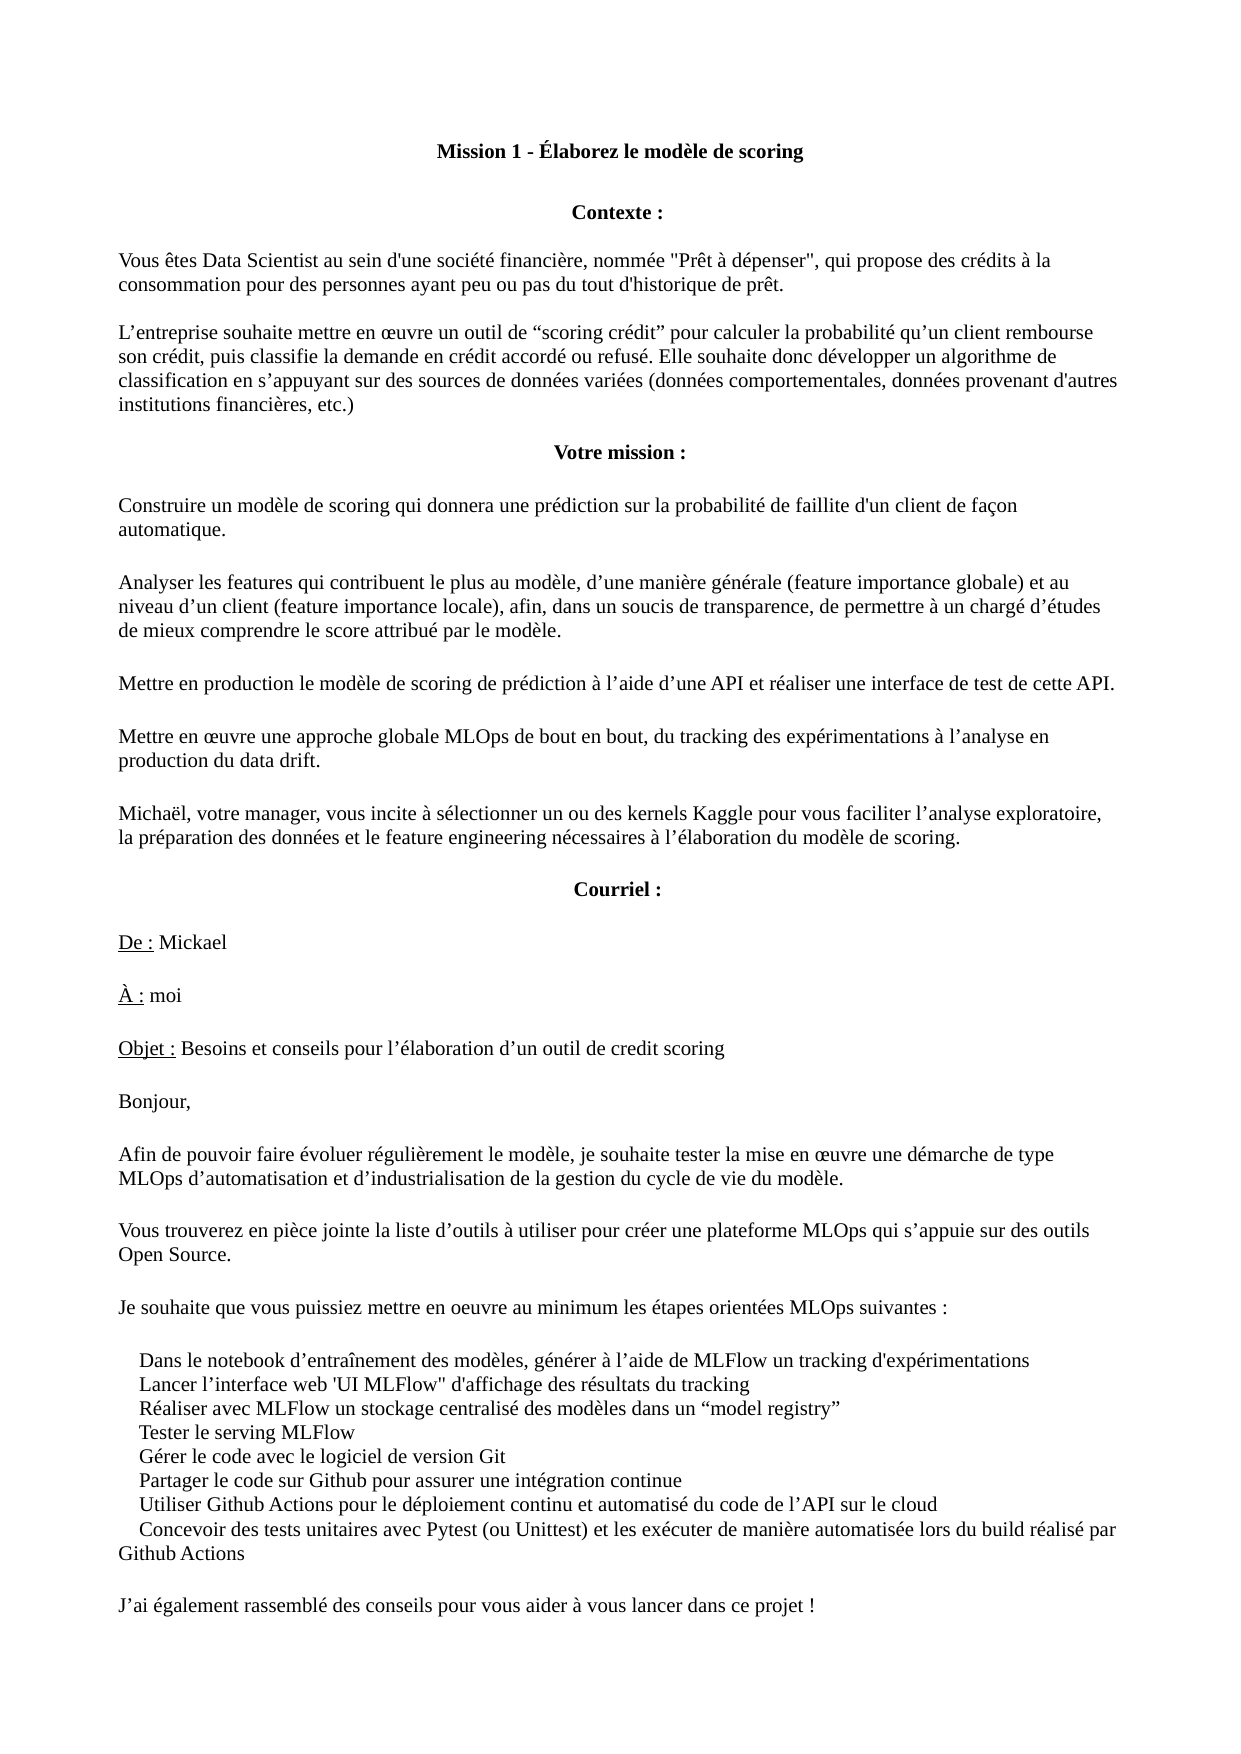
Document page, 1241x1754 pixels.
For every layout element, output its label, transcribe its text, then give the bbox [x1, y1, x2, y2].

subtitle Mission 1 - Élaborez le modèle de scoring [118, 139, 1122, 163]
text J’ai également rassemblé des conseils pour vous aider à vous lancer dans ce projet ! [118, 1593, 1122, 1617]
text Afin de pouvoir faire évoluer régulièrement le modèle, je souhaite tester la mise en œuvre une démarche de type MLOps d’automatisation et d’industrialisation de la gestion du cycle de vie du modèle. [118, 1141, 1122, 1189]
text Lancer l’interface web 'UI MLFlow" d'affichage des résultats du tracking [118, 1372, 1122, 1396]
text Vous êtes Data Scientist au sein d'une société financière, nommée "Prêt à dépenser", qui propose des crédits à la consommation pour des personnes ayant peu ou pas du tout d'historique de prêt. [118, 248, 1122, 296]
text Contexte : [118, 199, 1122, 224]
text Vous trouverez en pièce jointe la liste d’outils à utiliser pour créer une plateforme MLOps qui s’appuie sur des outils Open Source. [118, 1218, 1122, 1266]
text L’entreprise souhaite mettre en œuvre un outil de “scoring crédit” pour calculer la probabilité qu’un client rembourse son crédit, puis classifie la demande en crédit accordé ou refusé. Elle souhaite donc développer un algorithme de classification en s’appuyant sur des sources de données variées (données comportementales, données provenant d'autres institutions financières, etc.) [118, 320, 1122, 416]
text Analyser les features qui contribuent le plus au modèle, d’une manière générale (feature importance globale) et au niveau d’un client (feature importance locale), afin, dans un soucis de transparence, de permettre à un chargé d’études de mieux comprendre le score attribué par le modèle. [118, 570, 1122, 642]
text Construire un modèle de scoring qui donnera une prédiction sur la probabilité de faillite d'un client de façon automatique. [118, 493, 1122, 541]
text Réaliser avec MLFlow un stockage centralisé des modèles dans un “model registry” [118, 1396, 1122, 1420]
text Utiliser Github Actions pour le déploiement continu et automatisé du code de l’API sur le cloud [118, 1492, 1122, 1516]
text À : moi [118, 983, 1122, 1007]
text Partager le code sur Github pour assurer une intégration continue [118, 1468, 1122, 1492]
text De : Mickael [118, 930, 1122, 954]
text Dans le notebook d’entraînement des modèles, générer à l’aide de MLFlow un tracking d'expérimentations [118, 1348, 1122, 1372]
text Michaël, votre manager, vous incite à sélectionner un ou des kernels Kaggle pour vous faciliter l’analyse exploratoire, la préparation des données et le feature engineering nécessaires à l’élaboration du modèle de scoring. [118, 801, 1122, 849]
text Je souhaite que vous puissiez mettre en oeuvre au minimum les étapes orientées MLOps suivantes : [118, 1295, 1122, 1319]
text Votre mission : [118, 440, 1122, 464]
text Objet : Besoins et conseils pour l’élaboration d’un outil de credit scoring [118, 1036, 1122, 1060]
text Courriel : [118, 877, 1122, 901]
text Bonjour, [118, 1089, 1122, 1113]
text Gérer le code avec le logiciel de version Git [118, 1444, 1122, 1468]
text Concevoir des tests unitaires avec Pytest (ou Unittest) et les exécuter de manière automatisée lors du build réalisé par Github Actions [118, 1516, 1122, 1564]
text Mettre en œuvre une approche globale MLOps de bout en bout, du tracking des expérimentations à l’analyse en production du data drift. [118, 724, 1122, 772]
text Tester le serving MLFlow [118, 1420, 1122, 1444]
text Mettre en production le modèle de scoring de prédiction à l’aide d’une API et réaliser une interface de test de cette API. [118, 671, 1122, 695]
